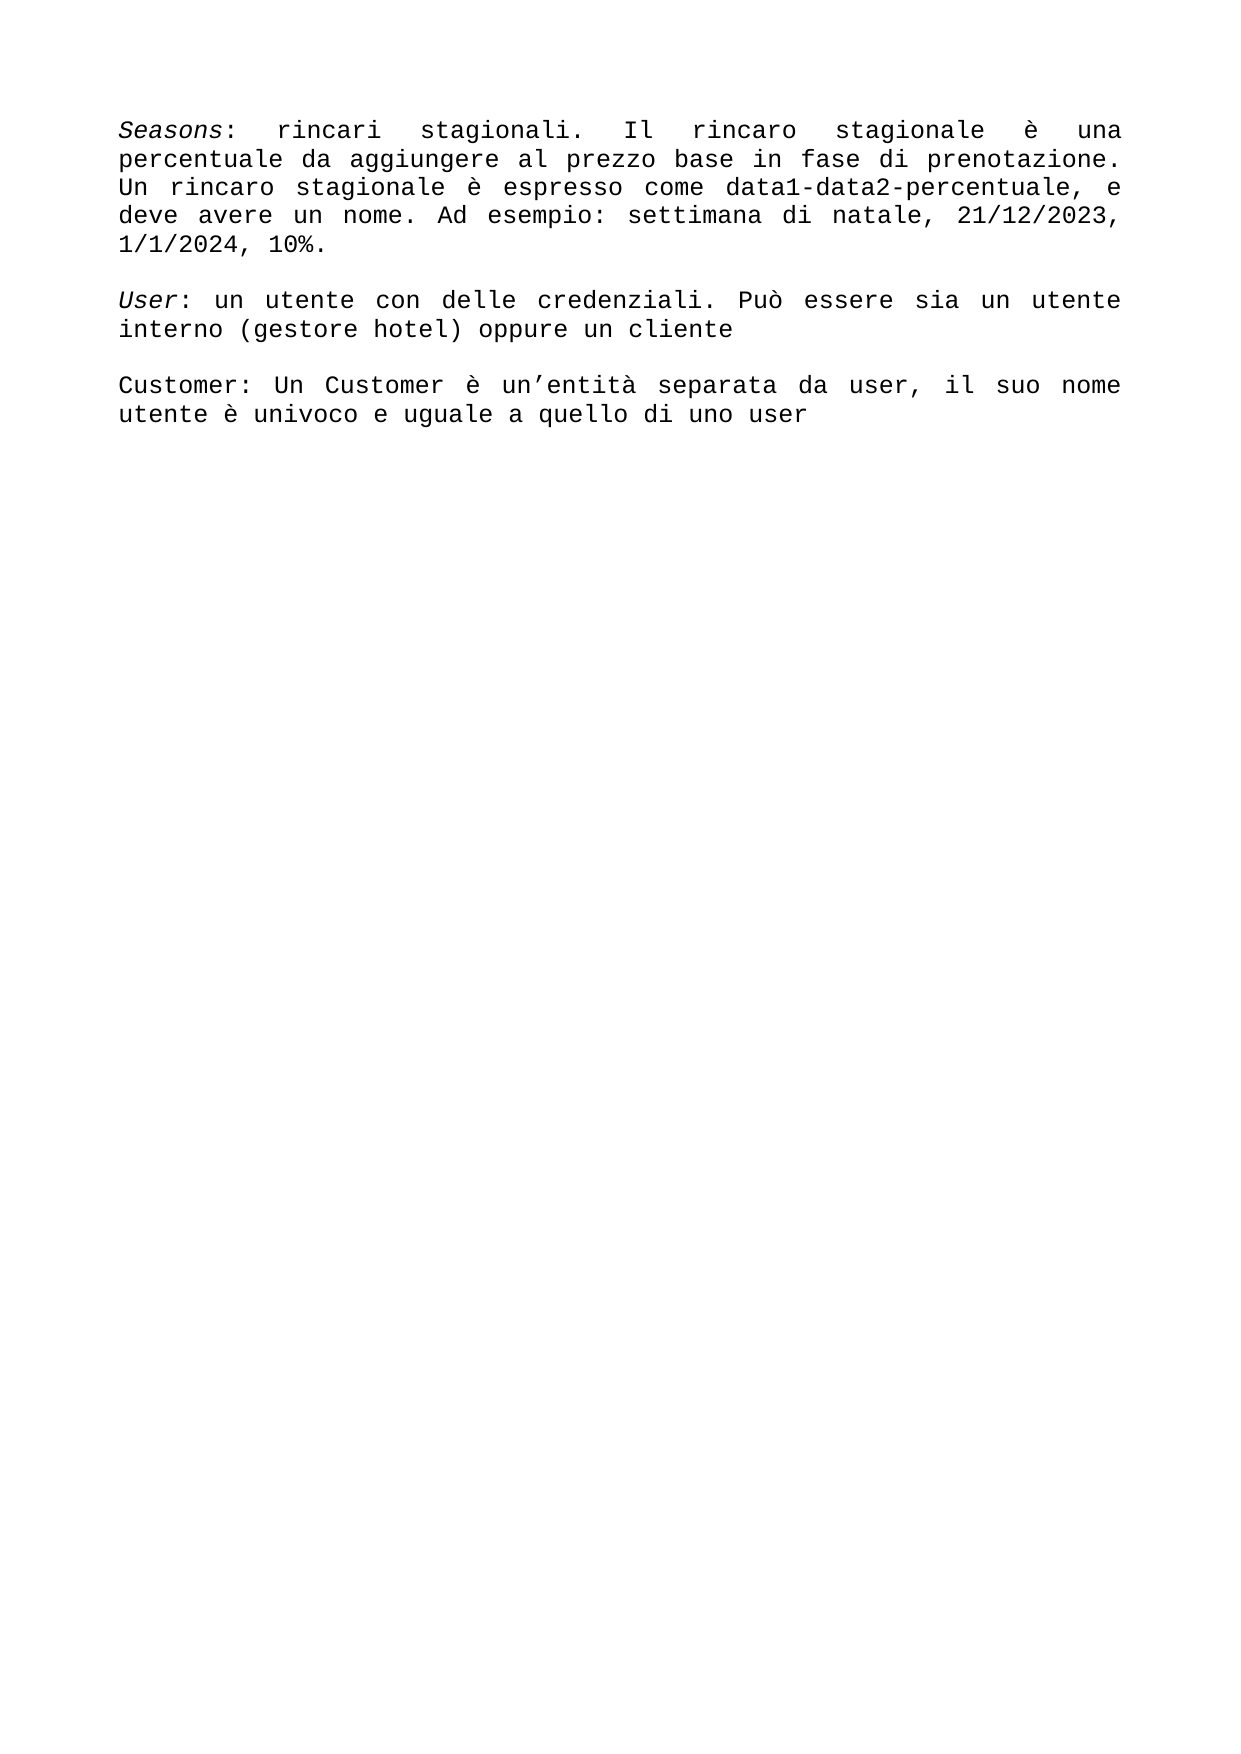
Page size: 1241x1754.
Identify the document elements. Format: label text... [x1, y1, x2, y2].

text Customer: Un Customer è un’entità separata da user, il suo nome utente è univoco e uguale a quello di uno user [118, 373, 1122, 430]
text Seasons: rincari stagionali. Il rincaro stagionale è una percentuale da aggiungere al prezzo base in fase di prenotazione. Un rincaro stagionale è espresso come data1-data2-percentuale, e deve avere un nome. Ad esempio: settimana di natale, 21/12/2023, 1/1/2024, 10%. [118, 118, 1122, 260]
text User: un utente con delle credenziali. Può essere sia un utente interno (gestore hotel) oppure un cliente [118, 288, 1122, 345]
